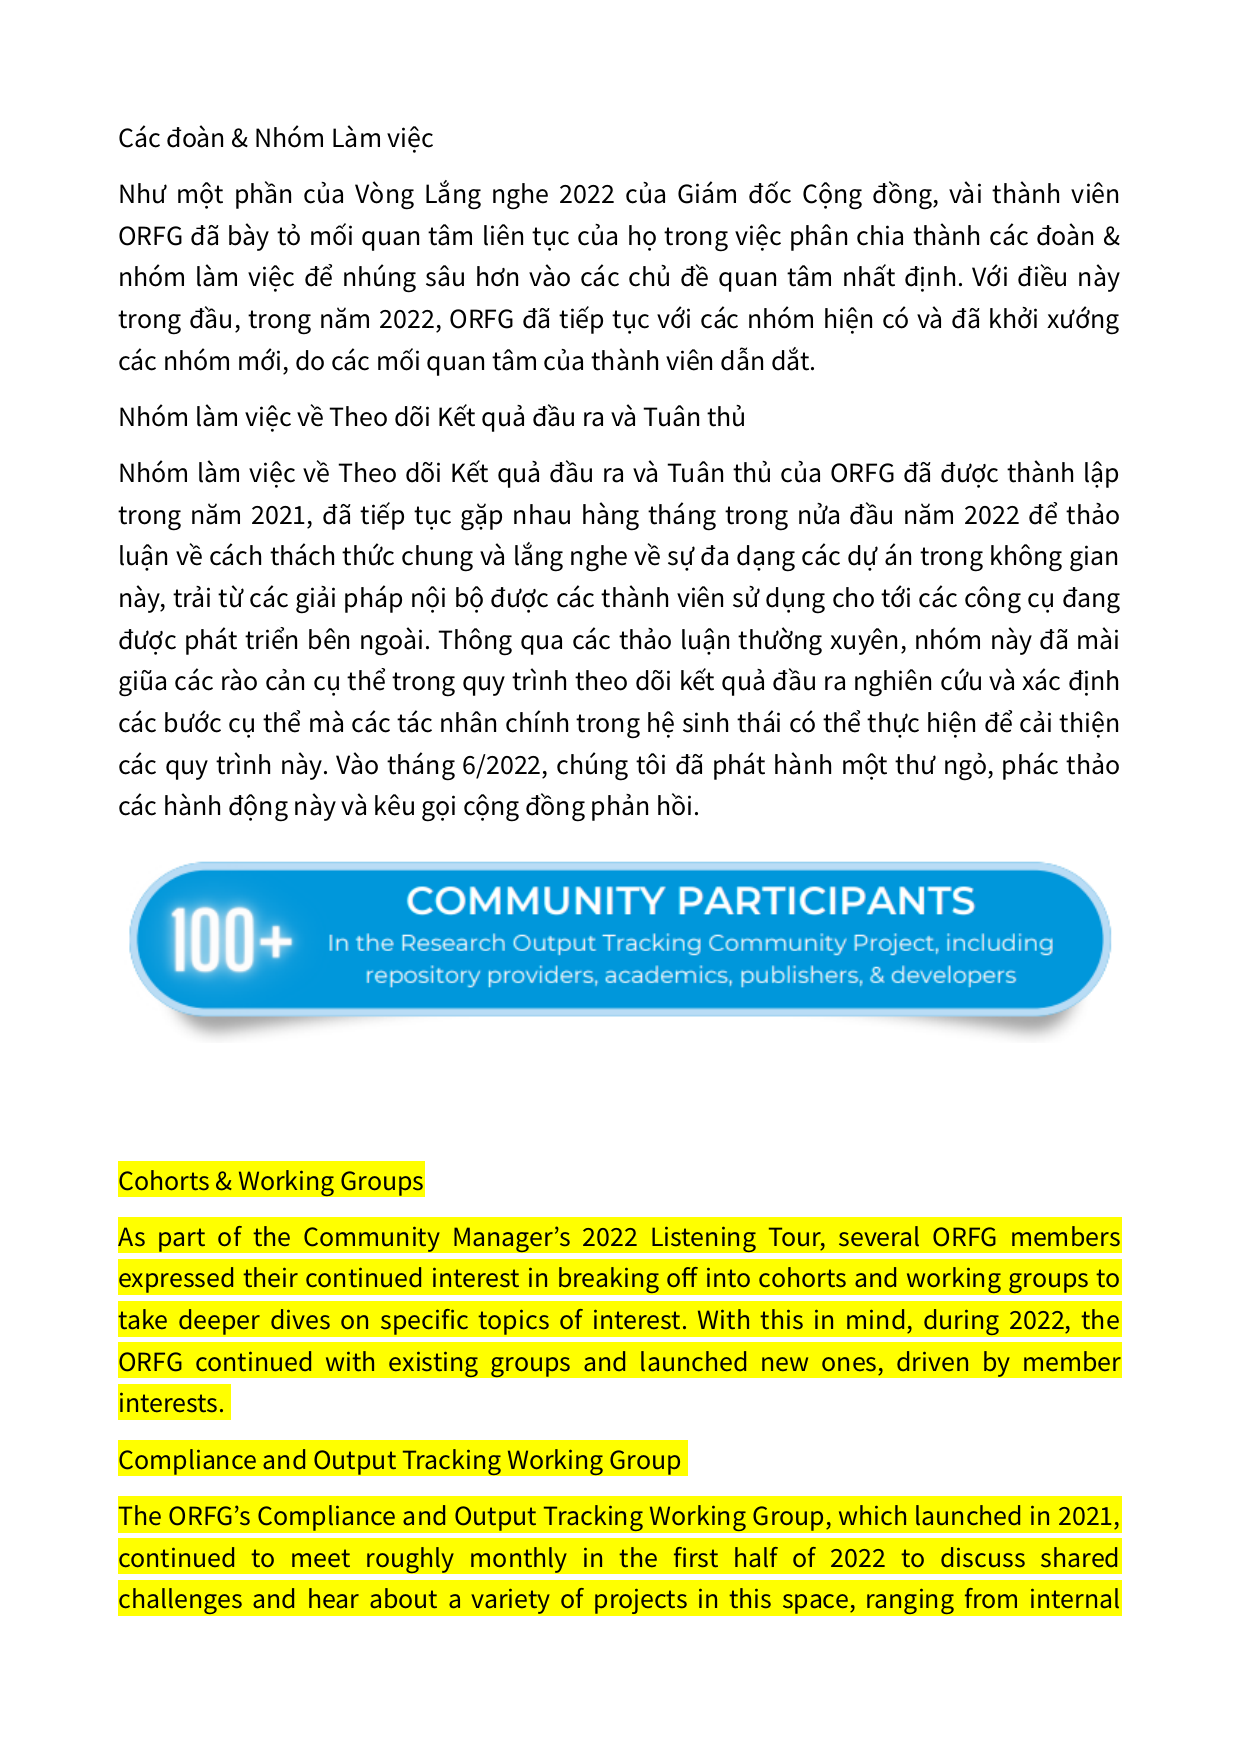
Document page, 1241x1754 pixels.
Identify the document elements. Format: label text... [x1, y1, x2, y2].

text Compliance and Output Tracking Working Group [118, 1440, 1122, 1476]
text Nhóm làm việc về Theo dõi Kết quả đầu ra và Tuân thủ [118, 397, 1122, 433]
text Như một phần của Vòng Lắng nghe 2022 của Giám đốc Cộng đồng, vài thành viên ORFG đã bày tỏ mối quan tâm liên tục của họ trong việc phân chia thành các đoàn & nhóm làm việc để nhúng sâu hơn vào các chủ đề quan tâm nhất định. Với điều này trong đầu, trong năm 2022, ORFG đã tiếp tục với các nhóm hiện có và đã khởi xướng các nhóm mới, do các mối quan tâm của thành viên dẫn dắt. [118, 174, 1122, 377]
text Các đoàn & Nhóm Làm việc [118, 118, 1122, 154]
text Cohorts & Working Groups [118, 1161, 1122, 1197]
text As part of the Community Manager’s 2022 Listening Tour, several ORFG members expressed their continued interest in breaking off into cohorts and working groups to take deeper dives on specific topics of interest. With this in mind, during 2022, the ORFG continued with existing groups and launched new ones, driven by member interests. [118, 1217, 1122, 1420]
text The ORFG’s Compliance and Output Tracking Working Group, which launched in 2021, continued to meet roughly monthly in the first half of 2022 to discuss shared challenges and hear about a variety of projects in this space, ranging from internal [118, 1496, 1122, 1616]
picture [118, 843, 1123, 1043]
text Nhóm làm việc về Theo dõi Kết quả đầu ra và Tuân thủ của ORFG đã được thành lập trong năm 2021, đã tiếp tục gặp nhau hàng tháng trong nửa đầu năm 2022 để thảo luận về cách thách thức chung và lắng nghe về sự đa dạng các dự án trong không gian này, trải từ các giải pháp nội bộ được các thành viên sử dụng cho tới các công cụ đang được phát triển bên ngoài. Thông qua các thảo luận thường xuyên, nhóm này đã mài giũa các rào cản cụ thể trong quy trình theo dõi kết quả đầu ra nghiên cứu và xác định các bước cụ thể mà các tác nhân chính trong hệ sinh thái có thể thực hiện để cải thiện các quy trình này. Vào tháng 6/2022, chúng tôi đã phát hành một thư ngỏ, phác thảo các hành động này và kêu gọi cộng đồng phản hồi. [118, 453, 1122, 823]
